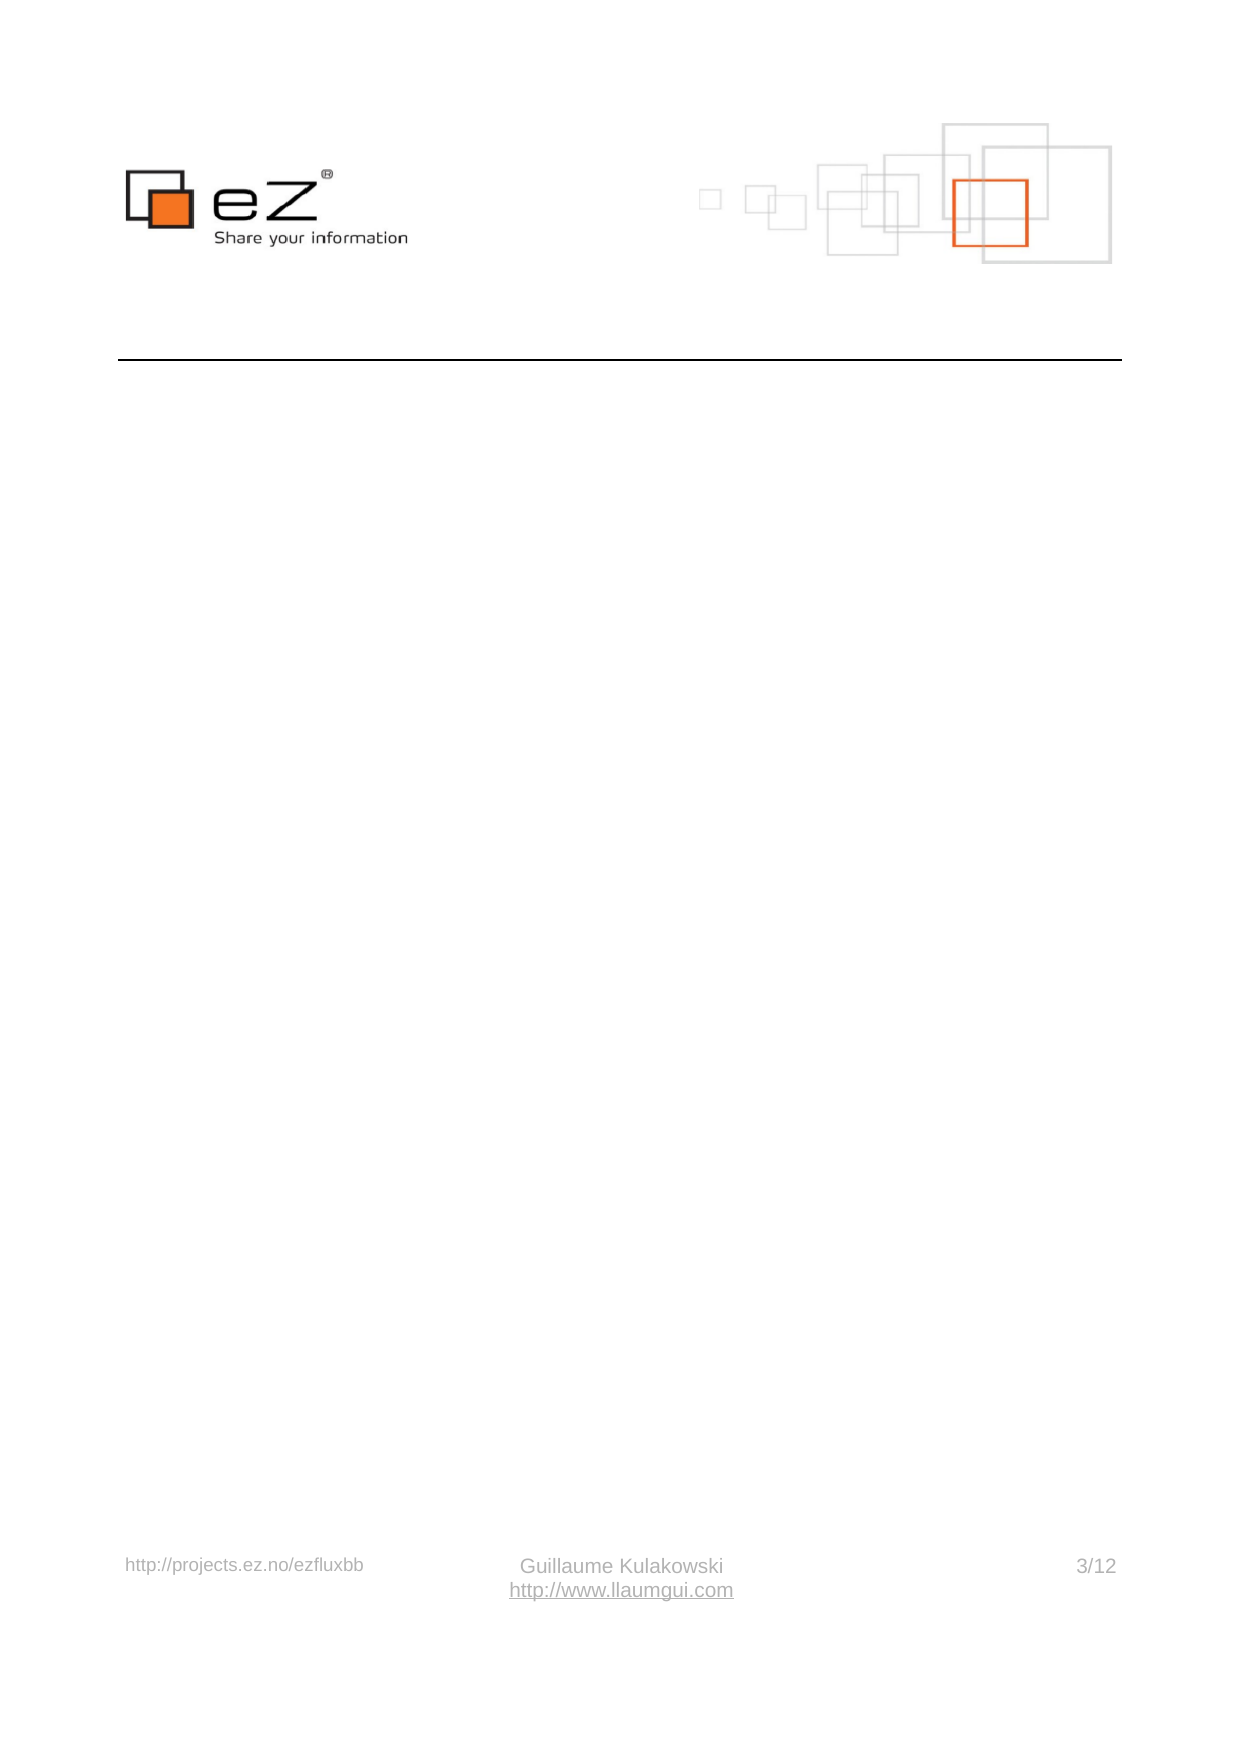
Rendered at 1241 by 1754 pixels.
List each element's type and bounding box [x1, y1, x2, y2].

picture [118, 160, 419, 251]
picture [654, 116, 1120, 275]
